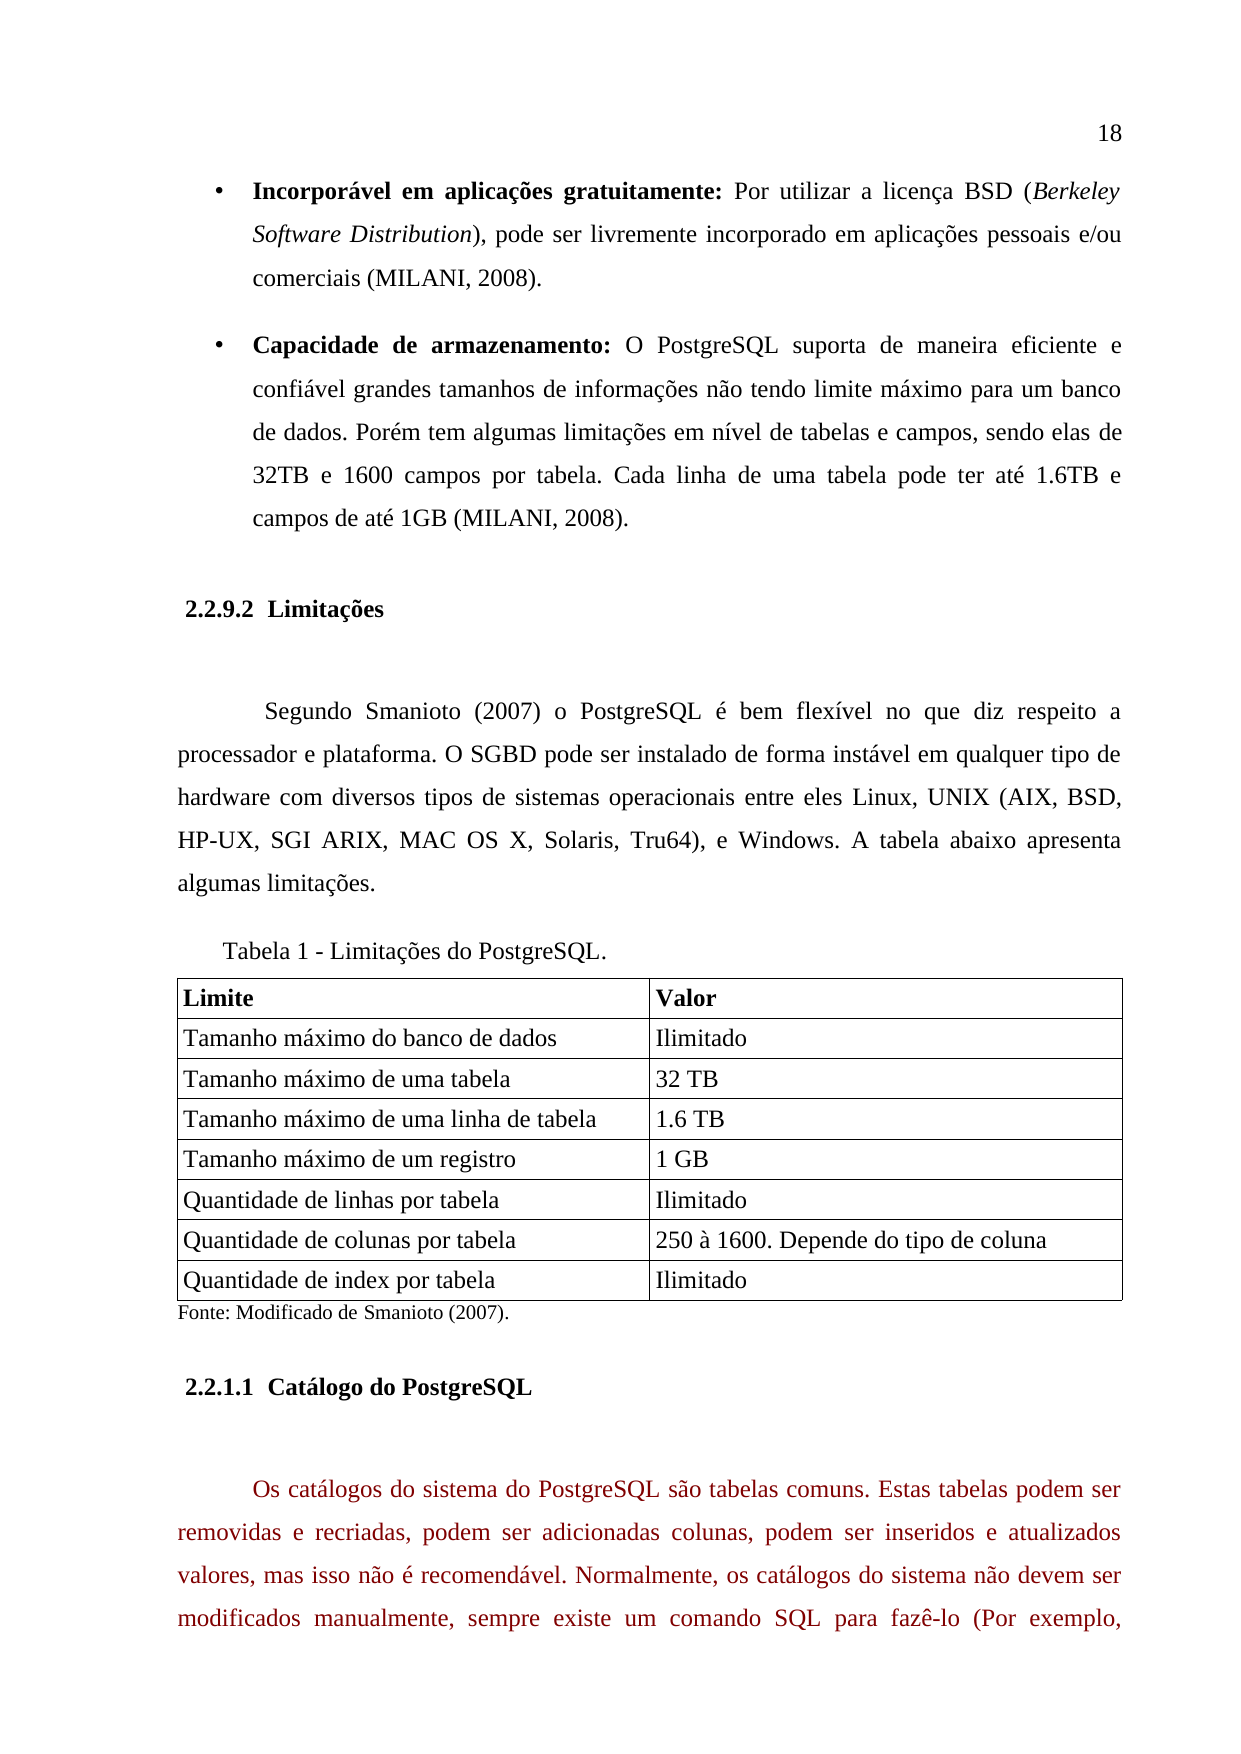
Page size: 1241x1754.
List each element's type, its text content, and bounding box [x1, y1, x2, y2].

table_cell Ilimitado [650, 1261, 1122, 1300]
table_cell Quantidade de colunas por tabela [178, 1220, 649, 1259]
table_cell 32 TB [650, 1059, 1122, 1098]
table_cell 1.6 TB [650, 1099, 1122, 1139]
table_header Limite [178, 979, 649, 1018]
list Capacidade de armazenamento: O PostgreSQL suporta de maneira eficiente e confiável grandes tamanhos de informações não tendo limite máximo para um banco de dados. Porém tem algumas limitações em nível de tabelas e campos, sendo elas de 32TB e 1600 campos por tabela. Cada linha de uma tabela pode ter até 1.6TB e campos de até 1GB (MILANI, 2008). [215, 331, 1122, 532]
table_cell Ilimitado [650, 1019, 1122, 1058]
table_cell Tamanho máximo de uma linha de tabela [178, 1099, 649, 1139]
table_cell Quantidade de linhas por tabela [178, 1180, 649, 1219]
table_cell Quantidade de index por tabela [178, 1261, 649, 1300]
list Incorporável em aplicações gratuitamente: Por utilizar a licença BSD (Berkeley Software Distribution), pode ser livremente incorporado em aplicações pessoais e/ou comerciais (MILANI, 2008). [215, 176, 1122, 291]
text Segundo Smanioto (2007) o PostgreSQL é bem flexível no que diz respeito a processador e plataforma. O SGBD pode ser instalado de forma instável em qualquer tipo de hardware com diversos tipos de sistemas operacionais entre eles Linux, UNIX (AIX, BSD, HP-UX, SGI ARIX, MAC OS X, Solaris, Tru64), e Windows. A tabela abaixo apresenta algumas limitações. [177, 696, 1122, 897]
table_cell Tamanho máximo do banco de dados [178, 1019, 649, 1058]
table_cell 250 à 1600. Depende do tipo de coluna [650, 1220, 1122, 1259]
table_header Valor [650, 979, 1122, 1018]
table_cell Tamanho máximo de um registro [178, 1140, 649, 1179]
table_cell Ilimitado [650, 1180, 1122, 1219]
list Tabela 1 - Limitações do PostgreSQL. [185, 936, 1122, 965]
table_cell 1 GB [650, 1140, 1122, 1179]
list Catálogo do PostgreSQL [185, 1372, 1122, 1401]
list Limitações [185, 594, 1122, 623]
text Os catálogos do sistema do PostgreSQL são tabelas comuns. Estas tabelas podem ser removidas e recriadas, podem ser adicionadas colunas, podem ser inseridos e atualizados valores, mas isso não é recomendável. Normalmente, os catálogos do sistema não devem ser modificados manualmente, sempre existe um comando SQL para fazê-lo (Por exemplo, [177, 1474, 1122, 1632]
text Fonte: Modificado de Smanioto (2007). [177, 1301, 1122, 1324]
table_cell Tamanho máximo de uma tabela [178, 1059, 649, 1098]
